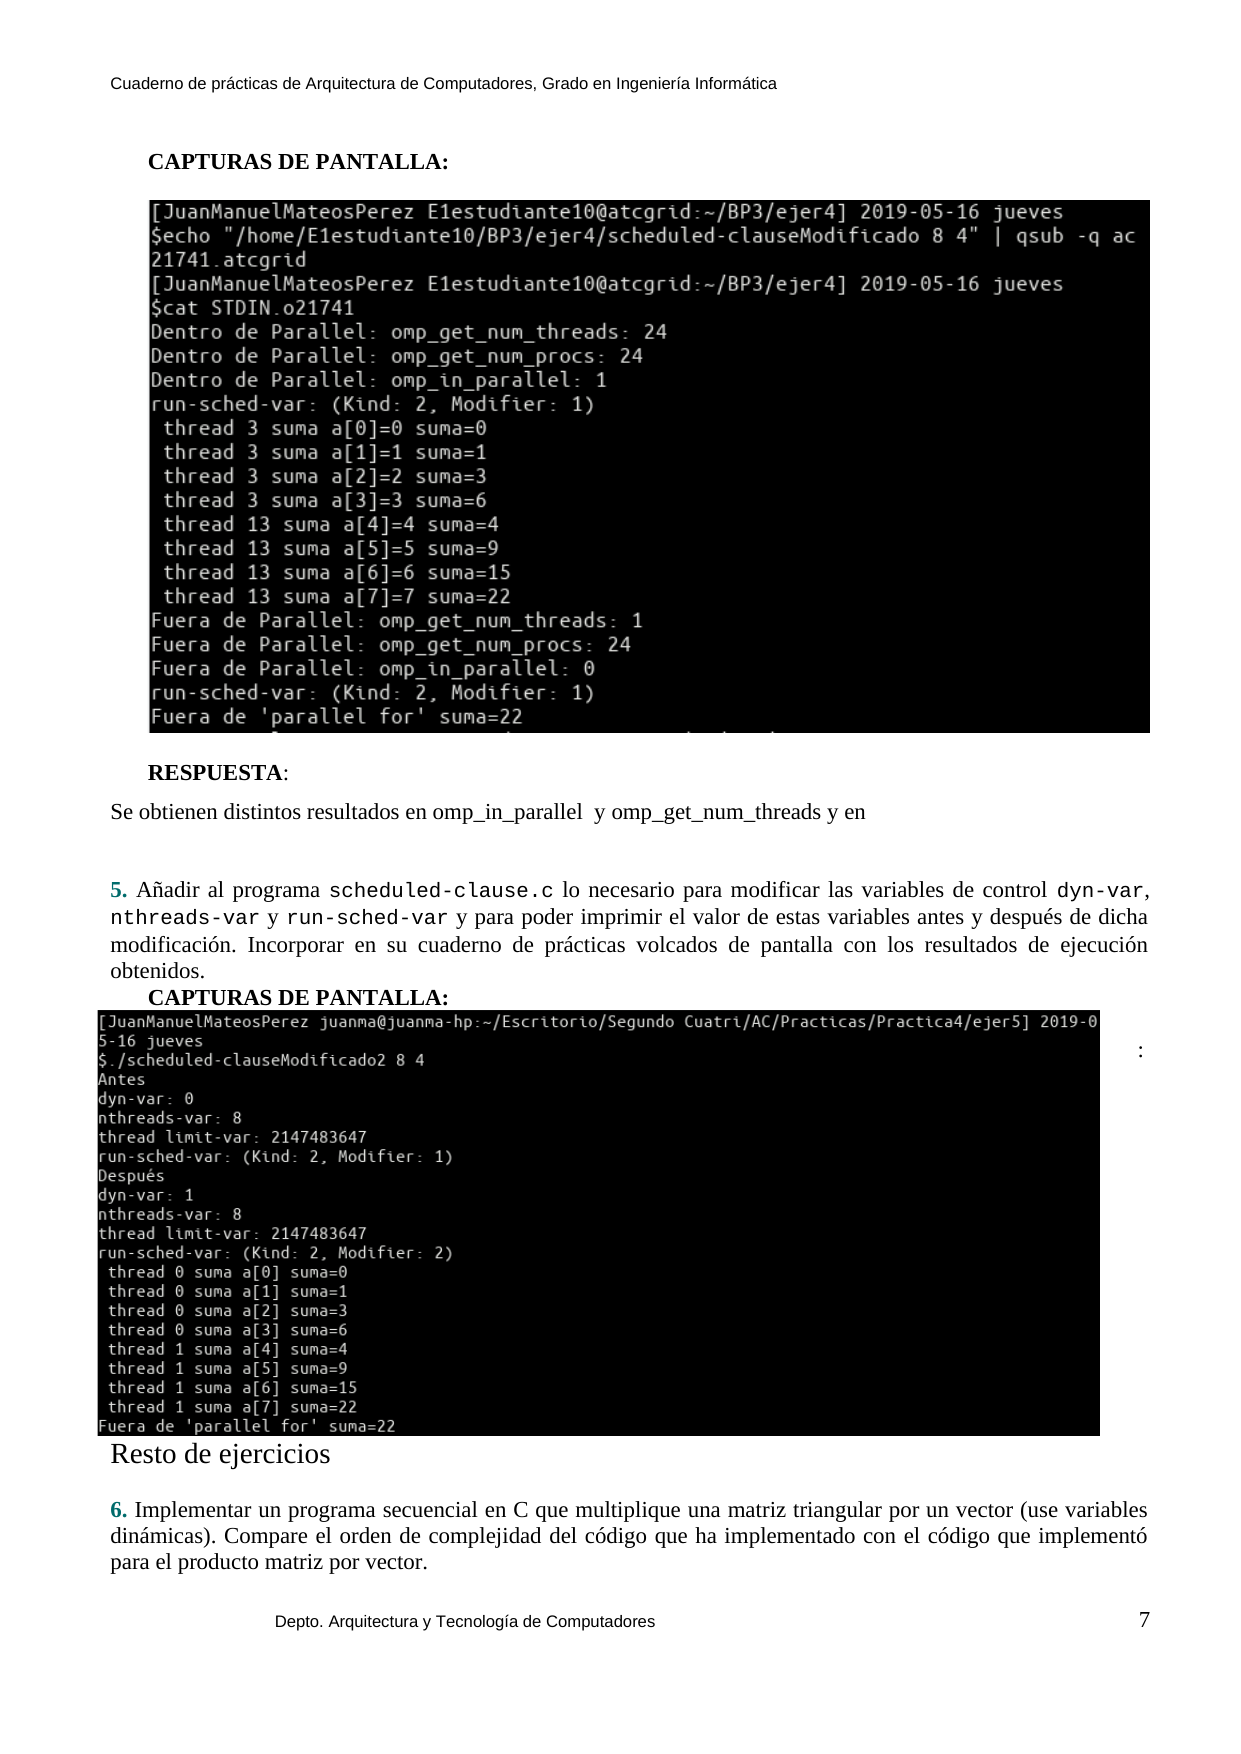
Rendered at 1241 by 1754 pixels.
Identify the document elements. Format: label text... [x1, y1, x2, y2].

subtitle Resto de ejercicios [110, 1199, 1150, 1469]
text CAPTURAS DE PANTALLA: [148, 984, 1150, 1010]
list Se obtienen distintos resultados en omp_in_parallel y omp_get_num_threads y en [110, 798, 1150, 824]
picture [97, 1010, 1100, 1436]
text RESPUESTA: [148, 759, 1150, 786]
list 5. Añadir al programa scheduled-clause.c lo necesario para modificar las variables de control dyn-var, nthreads-var y run-sched-var y para poder imprimir el valor de estas variables antes y después de dicha modificación. Incorporar en su cuaderno de prácticas volcados de pantalla con los resultados de ejecución obtenidos. [110, 876, 1150, 984]
list 6. Implementar un programa secuencial en C que multiplique una matriz triangular por un vector (use variables dinámicas). Compare el orden de complejidad del código que ha implementado con el código que implementó para el producto matriz por vector. [110, 1496, 1150, 1575]
text : [1100, 1036, 1150, 1063]
text CAPTURAS DE PANTALLA: [148, 148, 1150, 174]
picture [147, 200, 1150, 733]
